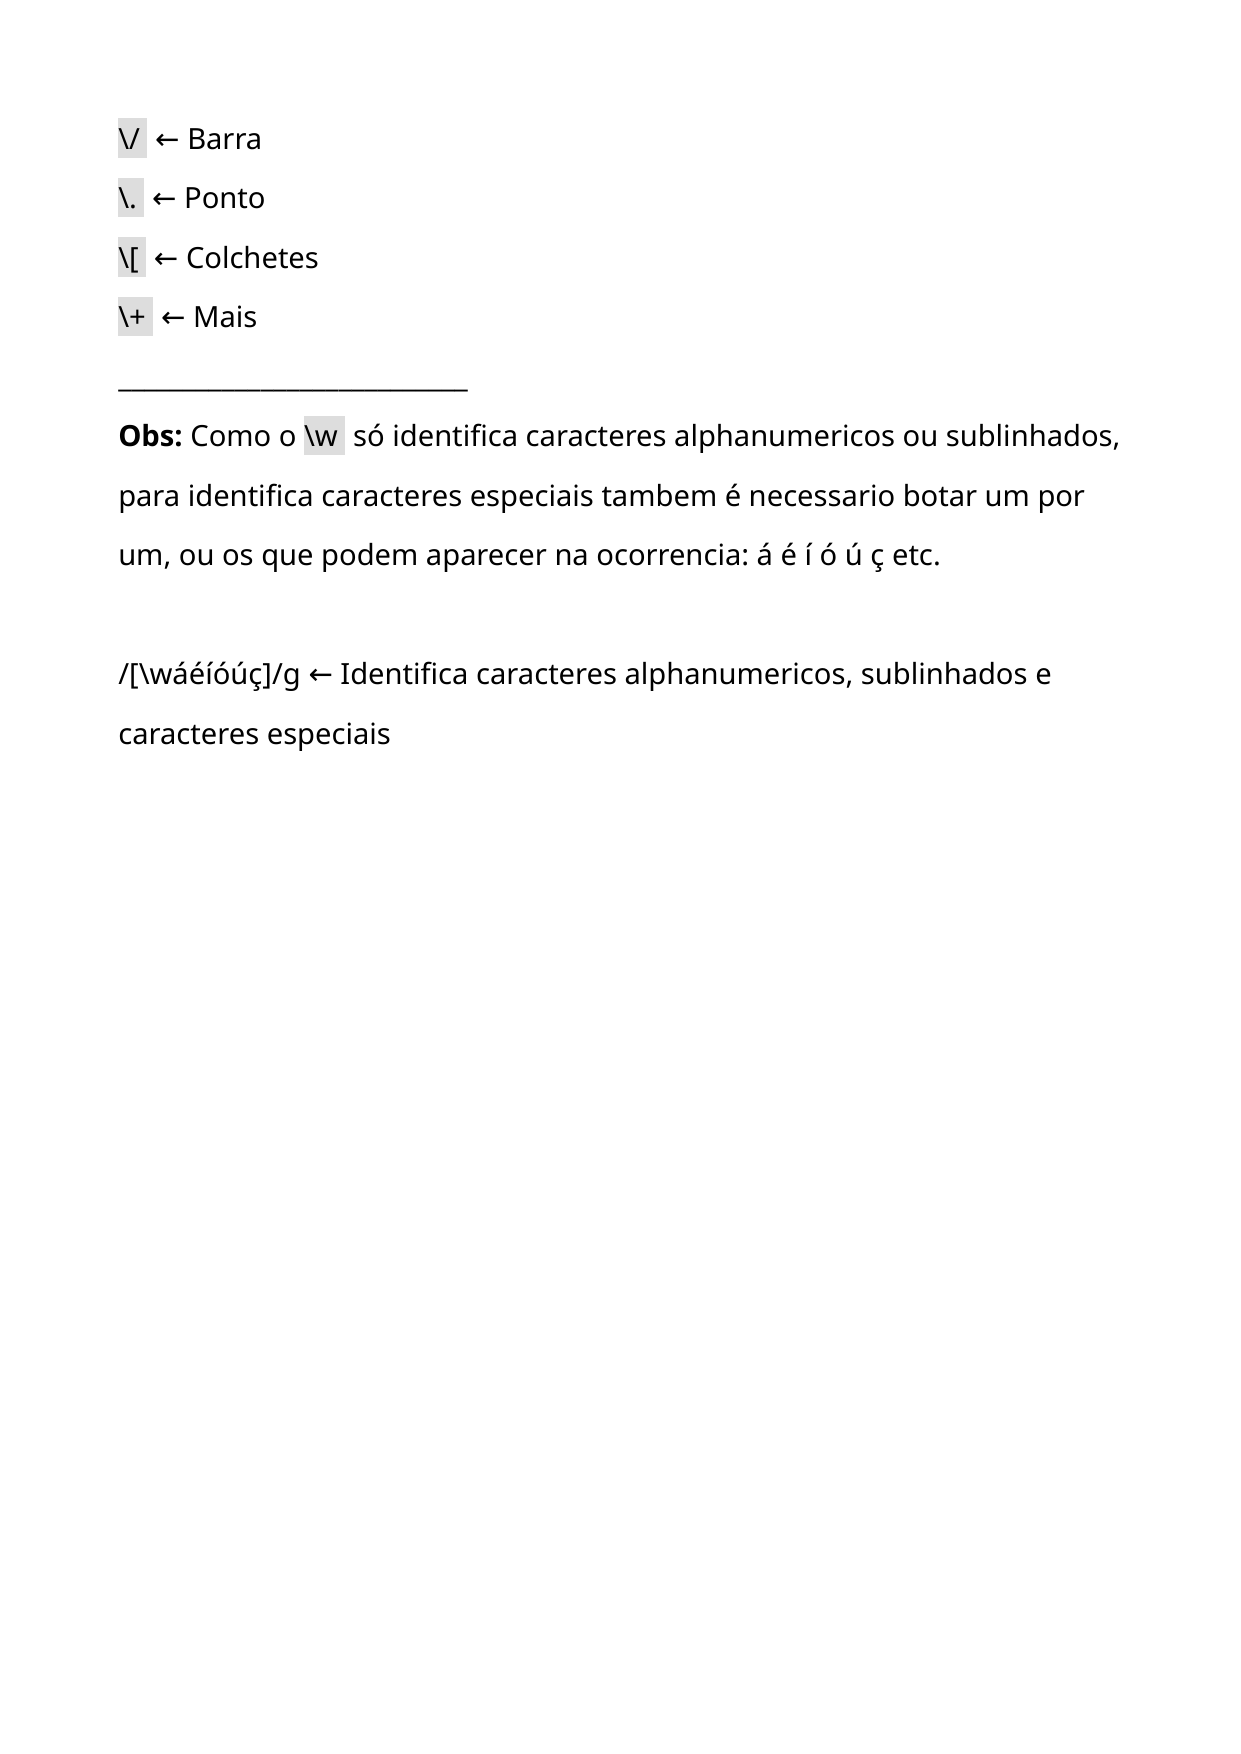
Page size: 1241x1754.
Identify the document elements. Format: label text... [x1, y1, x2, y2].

text \[ ← Colchetes [118, 237, 1122, 277]
text \/ ← Barra [118, 118, 1122, 158]
text ___________________________ [118, 356, 1122, 396]
text \+ ← Mais [118, 297, 1122, 336]
text Obs: Como o \w só identifica caracteres alphanumericos ou sublinhados, para identifica caracteres especiais tambem é necessario botar um por um, ou os que podem aparecer na ocorrencia: á é í ó ú ç etc. [118, 416, 1122, 574]
text \. ← Ponto [118, 178, 1122, 217]
text /[\wáéíóúç]/g ← Identifica caracteres alphanumericos, sublinhados e caracteres especiais [118, 653, 1122, 753]
